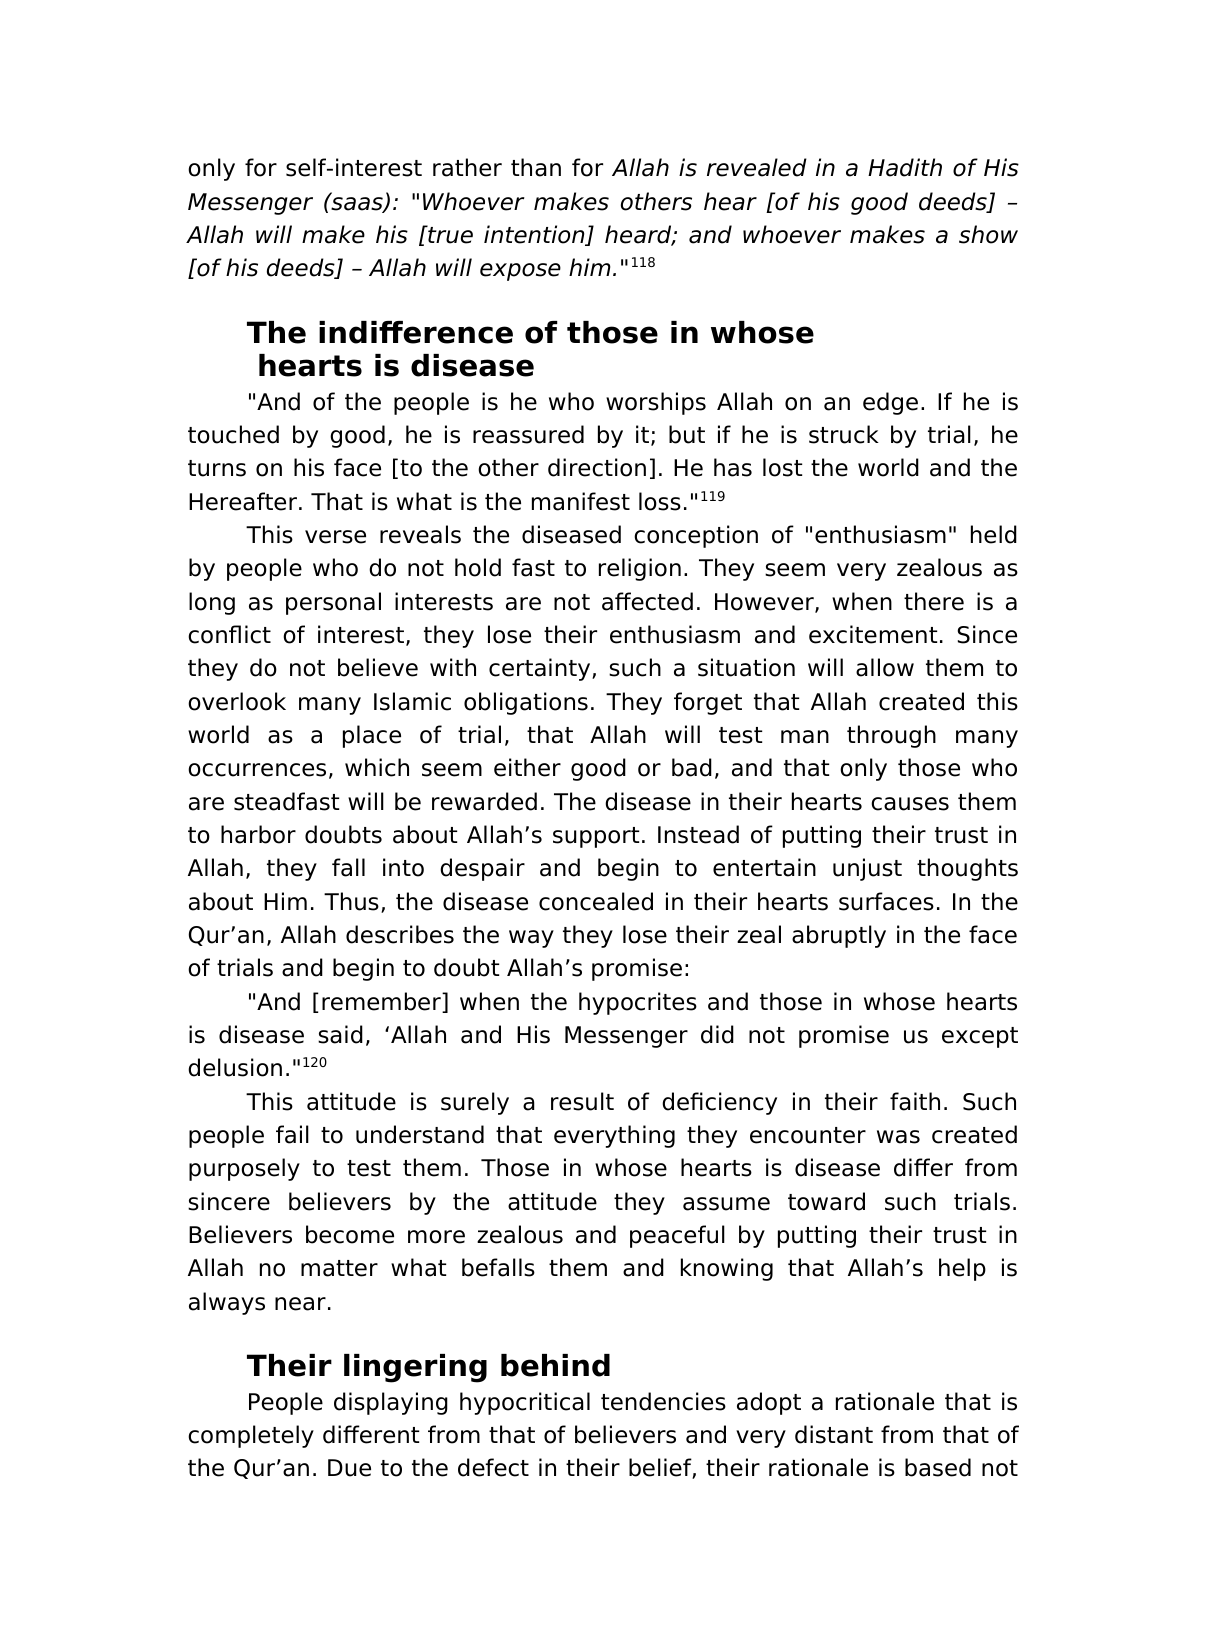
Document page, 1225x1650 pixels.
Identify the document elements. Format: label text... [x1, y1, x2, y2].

text People displaying hypocritical tendencies adopt a rationale that is completely different from that of believers and very distant from that of the Qur’an. Due to the defect in their belief, their rationale is based not [187, 1383, 1020, 1483]
text Their lingering behind [187, 1350, 1020, 1383]
text This verse reveals the diseased conception of "enthusiasm" held by people who do not hold fast to religion. They seem very zealous as long as personal interests are not affected. However, when there is a conflict of interest, they lose their enthusiasm and excitement. Since they do not believe with certainty, such a situation will allow them to overlook many Islamic obligations. They forget that Allah created this world as a place of trial, that Allah will test man through many occurrences, which seem either good or bad, and that only those who are steadfast will be rewarded. The disease in their hearts causes them to harbor doubts about Allah’s support. Instead of putting their trust in Allah, they fall into despair and begin to entertain unjust thoughts about Him. Thus, the disease concealed in their hearts surfaces. In the Qur’an, Allah describes the way they lose their zeal abruptly in the face of trials and begin to doubt Allah’s promise: [187, 517, 1020, 983]
text The indifference of those in whose [187, 317, 1020, 350]
text only for self-interest rather than for Allah is revealed in a Hadith of His Messenger (saas): "Whoever makes others hear [of his good deeds] – Allah will make his [true intention] heard; and whoever makes a show [of his deeds] – Allah will expose him."118 [187, 150, 1020, 283]
text This attitude is surely a result of deficiency in their faith. Such people fail to understand that everything they encounter was created purposely to test them. Those in whose hearts is disease differ from sincere believers by the attitude they assume toward such trials. Believers become more zealous and peaceful by putting their trust in Allah no matter what befalls them and knowing that Allah’s help is always near. [187, 1083, 1020, 1317]
text hearts is disease [187, 350, 1020, 383]
text "And [remember] when the hypocrites and those in whose hearts is disease said, ‘Allah and His Messenger did not promise us except delusion."120 [187, 983, 1020, 1083]
text "And of the people is he who worships Allah on an edge. If he is touched by good, he is reassured by it; but if he is struck by trial, he turns on his face [to the other direction]. He has lost the world and the Hereafter. That is what is the manifest loss."119 [187, 383, 1020, 517]
